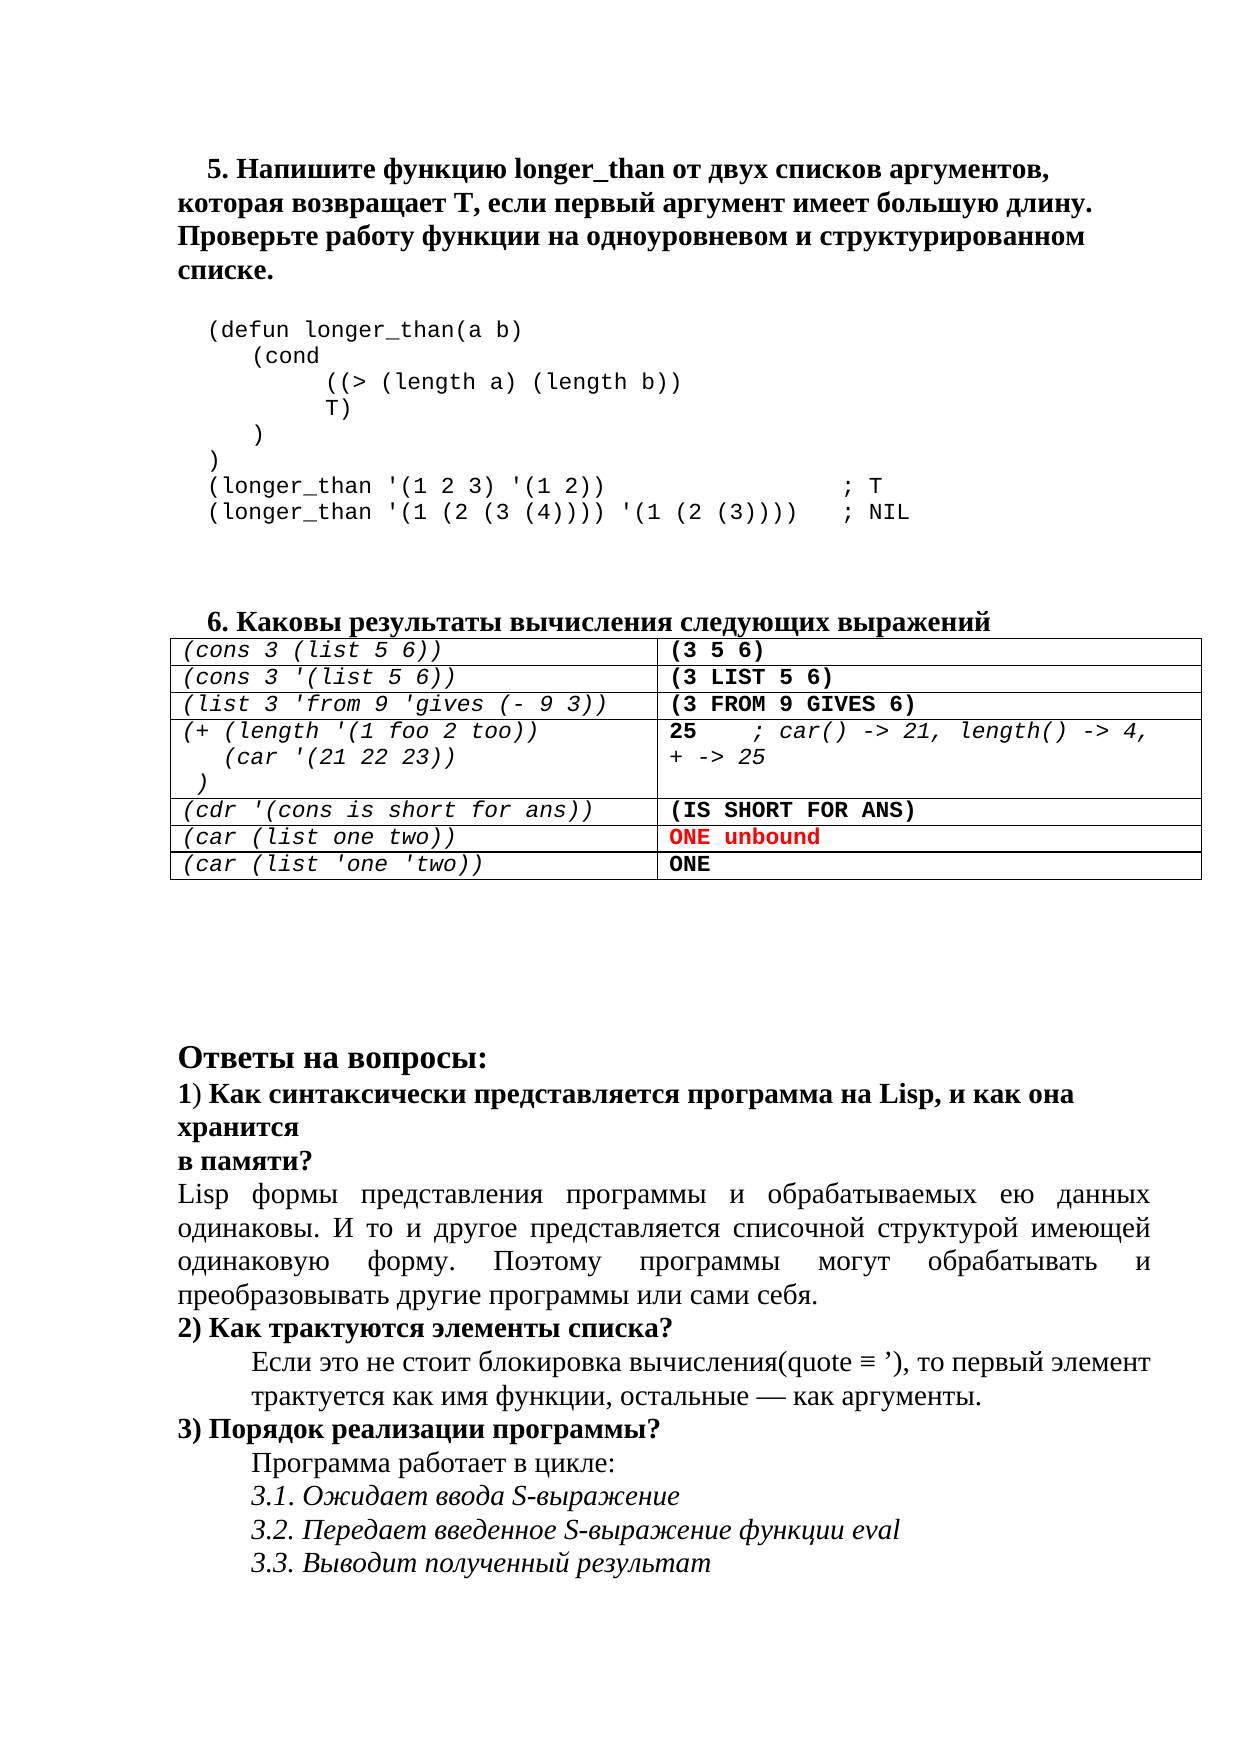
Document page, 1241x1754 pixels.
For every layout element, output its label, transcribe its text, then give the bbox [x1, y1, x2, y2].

text ) [177, 448, 1152, 474]
text T) [177, 397, 1152, 423]
table_cell (car (list 'one 'two)) [171, 853, 657, 878]
table_cell (list 3 'from 9 'gives (- 9 3)) [171, 693, 657, 719]
text трактуется как имя функции, остальные — как аргументы. [177, 1378, 1152, 1411]
table_cell 25 ; car() -> 21, length() -> 4, + -> 25 [658, 720, 1201, 797]
text (cond [177, 345, 1152, 371]
table_cell (cons 3 '(list 5 6)) [171, 666, 657, 692]
text ((> (length a) (length b)) [177, 371, 1152, 397]
text 5. Напишите функцию longer_than от двух списков аргументов, которая возвращает Т, если первый аргумент имеет большую длину. Проверьте работу функции на одноуровневом и структурированном списке. [177, 151, 1152, 285]
text (longer_than '(1 (2 (3 (4)))) '(1 (2 (3)))) ; NIL [177, 500, 1152, 526]
text 2) Как трактуются элементы списка? [177, 1311, 1152, 1344]
text 1) Как синтаксически представляется программа на Lisp, и как она хранится [177, 1076, 1152, 1143]
text Ответы на вопросы: [177, 1037, 1152, 1076]
text в памяти? [177, 1143, 1152, 1176]
table_cell (+ (length '(1 foo 2 too)) (car '(21 22 23)) ) [171, 720, 657, 797]
text 3.2. Передает введенное S-выражение функции eval [177, 1512, 1152, 1545]
table_header (cons 3 (list 5 6)) [171, 639, 657, 665]
text 3.3. Выводит полученный результат [177, 1545, 1152, 1579]
text (defun longer_than(a b) [177, 319, 1152, 345]
table_header (3 5 6) [658, 639, 1201, 665]
text ) [177, 423, 1152, 448]
text 3) Порядок реализации программы? [177, 1411, 1152, 1445]
table_cell ONE unbound [658, 826, 1201, 851]
table_cell ONE [658, 853, 1201, 878]
table_cell (3 FROM 9 GIVES 6) [658, 693, 1201, 719]
table_cell (car (list one two)) [171, 826, 657, 851]
text (longer_than '(1 2 3) '(1 2)) ; T [177, 474, 1152, 500]
text 3.1. Ожидает ввода S-выражение [177, 1478, 1152, 1512]
text 6. Каковы результаты вычисления следующих выражений [177, 604, 1152, 638]
table_cell (IS SHORT FOR ANS) [658, 799, 1201, 824]
text Если это не стоит блокировка вычисления(quote ≡ ’), то первый элемент [177, 1344, 1152, 1378]
text Программа работает в цикле: [177, 1445, 1152, 1478]
table_cell (3 LIST 5 6) [658, 666, 1201, 692]
table_cell (cdr '(cons is short for ans)) [171, 799, 657, 824]
text Lisp формы представления программы и обрабатываемых ею данных одинаковы. И то и другое представляется списочной структурой имеющей одинаковую форму. Поэтому программы могут обрабатывать и преобразовывать другие программы или сами себя. [177, 1176, 1152, 1311]
